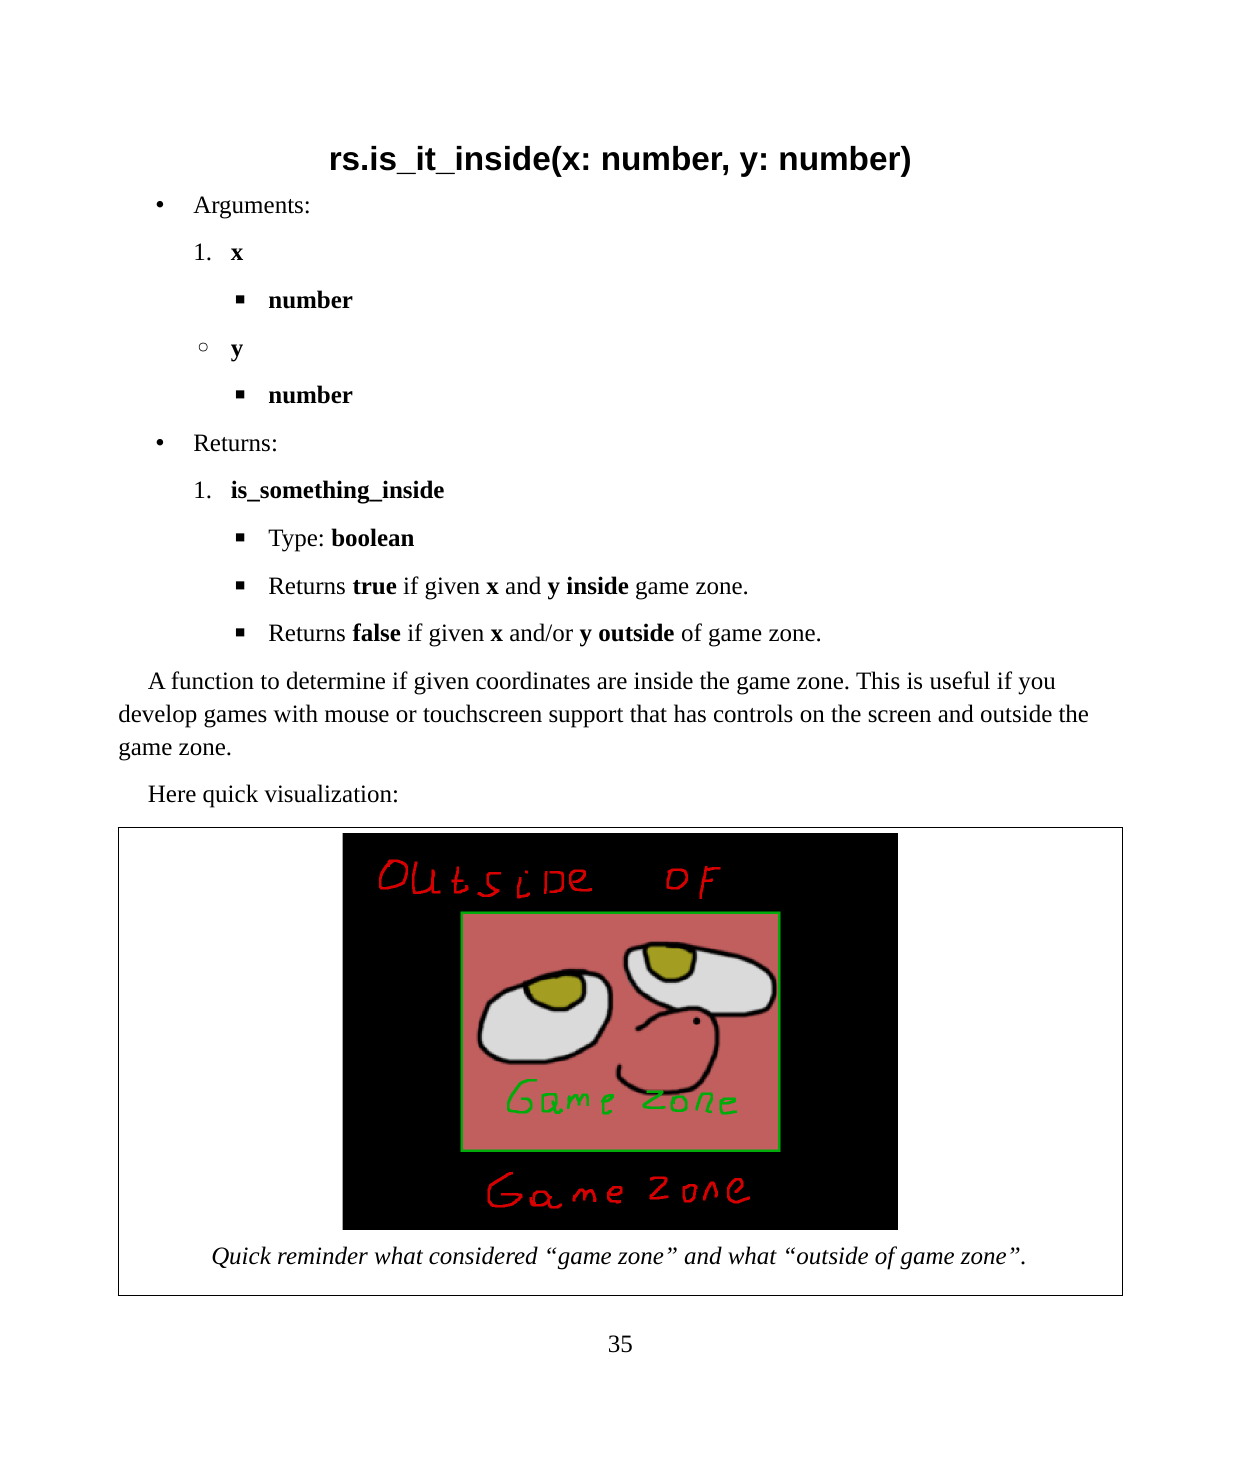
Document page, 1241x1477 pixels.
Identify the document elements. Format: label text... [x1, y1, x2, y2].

list number [231, 380, 1122, 409]
list Arguments: [156, 190, 1122, 219]
list Type: boolean [231, 523, 1122, 552]
subtitle rs.is_it_inside(x: number, y: number) [118, 139, 1122, 177]
list x [193, 237, 1122, 266]
list Returns: [156, 428, 1122, 457]
list Returns false if given x and/or y outside of game zone. [231, 618, 1122, 647]
list Returns true if given x and y inside game zone. [231, 571, 1122, 599]
text Here quick visualization: [118, 779, 1122, 808]
table_cell Quick reminder what considered “game zone” and what “outside of game zone”. [119, 1236, 1122, 1295]
list is_something_inside [193, 476, 1122, 504]
list y [193, 333, 1122, 361]
picture [342, 833, 898, 1230]
list number [231, 285, 1122, 314]
text A function to determine if given coordinates are inside the game zone. This is useful if you develop games with mouse or touchscreen support that has controls on the screen and outside the game zone. [118, 666, 1122, 761]
table_header [119, 828, 1122, 1236]
